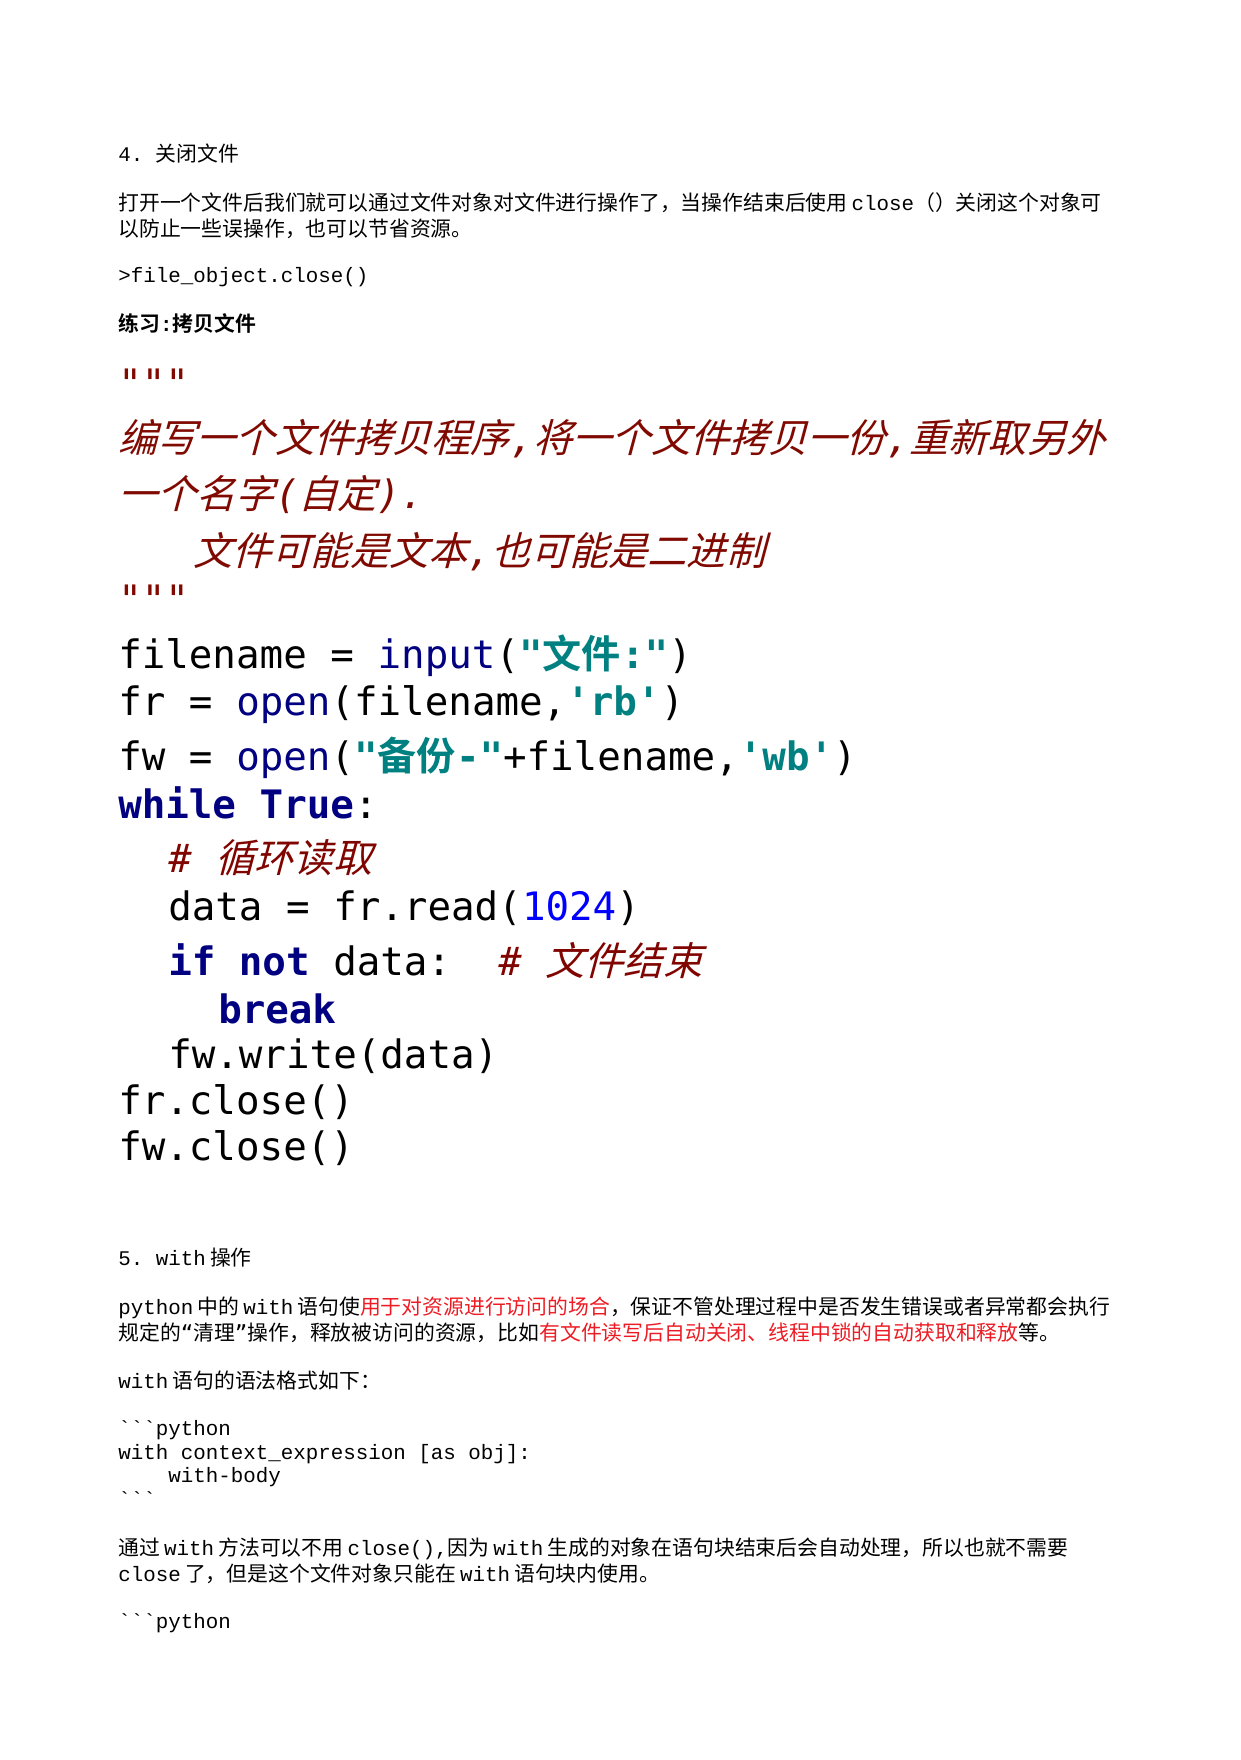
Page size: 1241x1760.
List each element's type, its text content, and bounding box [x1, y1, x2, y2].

text with-body [118, 1465, 1122, 1489]
text fw.close() [118, 1123, 1122, 1169]
text >file_object.close() [118, 264, 1122, 288]
text 文件可能是文本,也可能是二进制 [118, 520, 1122, 577]
text filename = input("文件:") [118, 623, 1122, 679]
text break [118, 987, 1122, 1032]
text fw = open("备份-"+filename,'wb') [118, 725, 1122, 782]
text fw.write(data) [118, 1032, 1122, 1078]
text # 循环读取 [118, 827, 1122, 884]
text while True: [118, 782, 1122, 827]
text fr.close() [118, 1078, 1122, 1123]
text with语句的语法格式如下： [118, 1369, 1122, 1394]
text 4. 关闭文件 [118, 142, 1122, 167]
text ``` [118, 1489, 1122, 1513]
text 5. with操作 [118, 1246, 1122, 1272]
text 练习:拷贝文件 [118, 312, 1122, 337]
text """ [118, 361, 1122, 407]
text data = fr.read(1024) [118, 884, 1122, 930]
text if not data: # 文件结束 [118, 930, 1122, 987]
text python中的with语句使用于对资源进行访问的场合，保证不管处理过程中是否发生错误或者异常都会执行规定的“清理”操作，释放被访问的资源，比如有文件读写后自动关闭、线程中锁的自动获取和释放等。 [118, 1295, 1122, 1345]
text ```python [118, 1418, 1122, 1442]
text 编写一个文件拷贝程序,将一个文件拷贝一份,重新取另外一个名字(自定). [118, 407, 1122, 520]
text ```python [118, 1611, 1122, 1635]
text with context_expression [as obj]: [118, 1442, 1122, 1465]
text 通过with方法可以不用close(),因为with生成的对象在语句块结束后会自动处理，所以也就不需要close了，但是这个文件对象只能在with语句块内使用。 [118, 1536, 1122, 1587]
text """ [118, 577, 1122, 623]
text 打开一个文件后我们就可以通过文件对象对文件进行操作了，当操作结束后使用close（）关闭这个对象可以防止一些误操作，也可以节省资源。 [118, 191, 1122, 241]
text fr = open(filename,'rb') [118, 679, 1122, 725]
